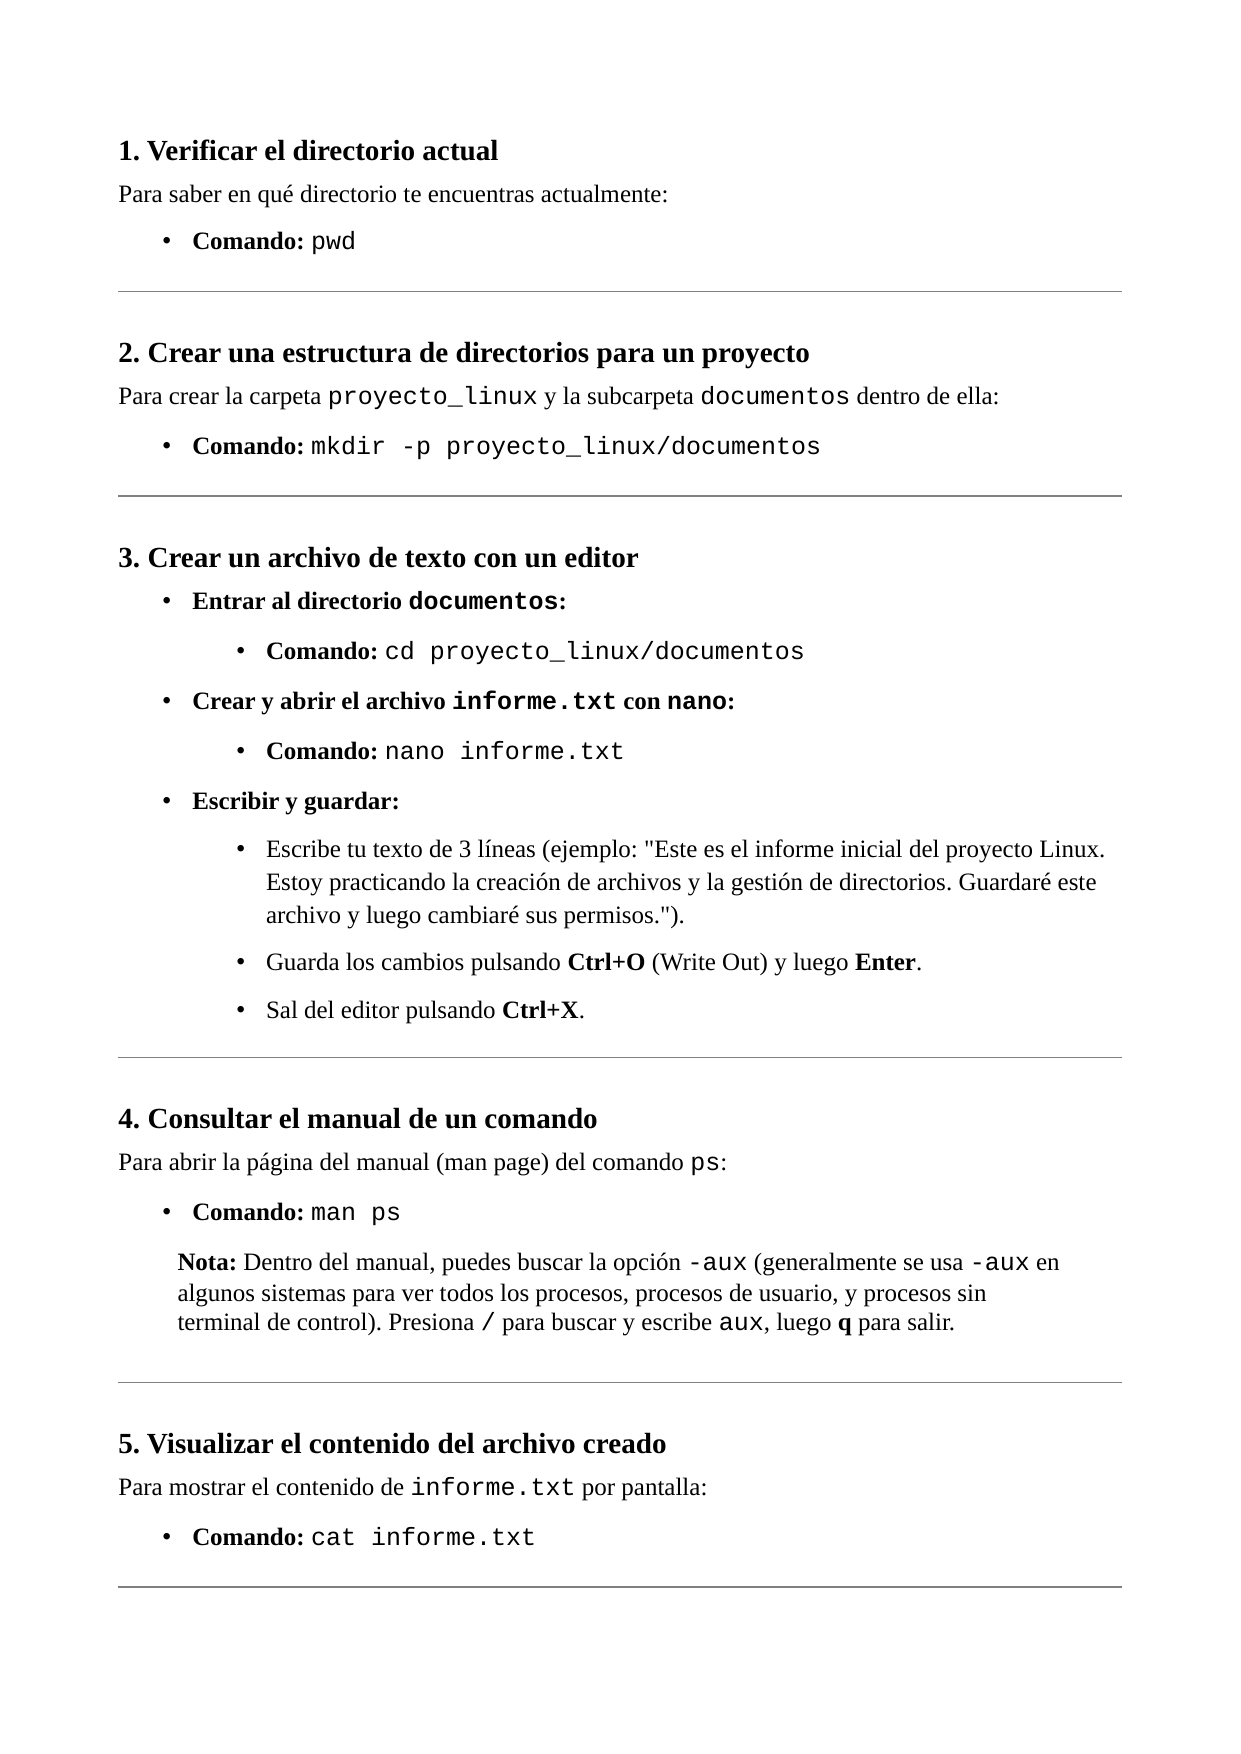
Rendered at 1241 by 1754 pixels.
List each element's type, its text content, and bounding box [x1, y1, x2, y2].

subtitle 4. Consultar el manual de un comando [118, 1101, 1122, 1135]
subtitle 1. Verificar el directorio actual [118, 133, 1122, 166]
list Escribe tu texto de 3 líneas (ejemplo: "Este es el informe inicial del proyecto Linux. Estoy practicando la creación de archivos y la gestión de directorios. Guardaré este archivo y luego cambiaré sus permisos."). [236, 834, 1122, 928]
list Guarda los cambios pulsando Ctrl+O (Write Out) y luego Enter. [236, 947, 1122, 976]
text Nota: Dentro del manual, puedes buscar la opción -aux (generalmente se usa -aux en algunos sistemas para ver todos los procesos, procesos de usuario, y procesos sin terminal de control). Presiona / para buscar y escribe aux, luego q para salir. [177, 1247, 1063, 1338]
list Entrar al directorio documentos: [162, 586, 1122, 617]
text Para abrir la página del manual (man page) del comando ps: [118, 1147, 1122, 1178]
text Para saber en qué directorio te encuentras actualmente: [118, 179, 1122, 207]
list Comando: cat informe.txt [162, 1522, 1122, 1553]
list Comando: pwd [162, 226, 1122, 257]
list Sal del editor pulsando Ctrl+X. [236, 995, 1122, 1024]
subtitle 3. Crear un archivo de texto con un editor [118, 540, 1122, 574]
list Escribir y guardar: [162, 786, 1122, 815]
list Comando: mkdir -p proyecto_linux/documentos [162, 431, 1122, 462]
subtitle 5. Visualizar el contenido del archivo creado [118, 1426, 1122, 1460]
text Para mostrar el contenido de informe.txt por pantalla: [118, 1472, 1122, 1503]
subtitle 2. Crear una estructura de directorios para un proyecto [118, 335, 1122, 369]
list Comando: cd proyecto_linux/documentos [236, 636, 1122, 667]
text Para crear la carpeta proyecto_linux y la subcarpeta documentos dentro de ella: [118, 381, 1122, 412]
list Comando: man ps [162, 1197, 1122, 1228]
list Crear y abrir el archivo informe.txt con nano: [162, 686, 1122, 717]
list Comando: nano informe.txt [236, 736, 1122, 767]
